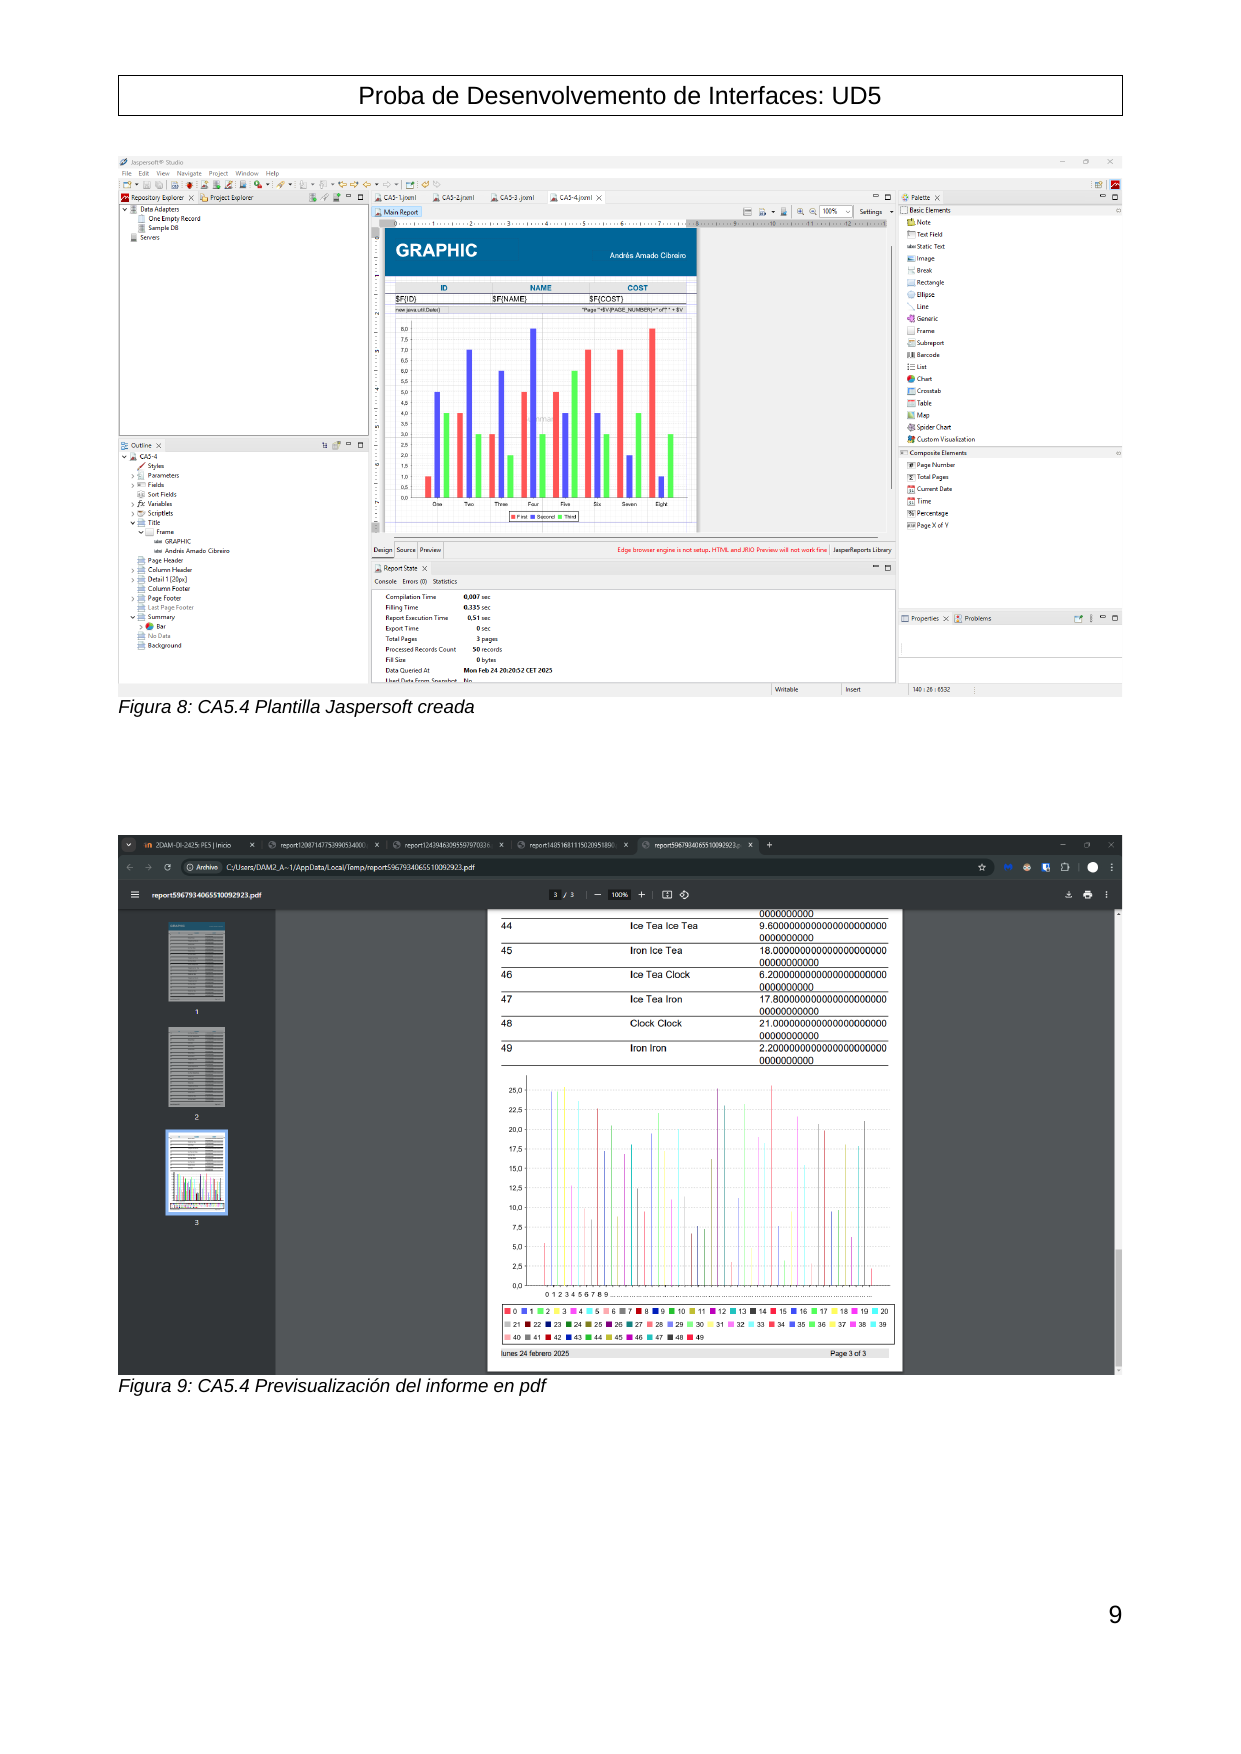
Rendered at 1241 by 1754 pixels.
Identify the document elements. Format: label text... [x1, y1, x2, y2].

picture [118, 156, 1123, 697]
text Figura 9: CA5.4 Previsualización del informe en pdf [118, 1375, 1122, 1396]
text Figura 8: CA5.4 Plantilla Jaspersoft creada [118, 697, 1122, 718]
picture [118, 835, 1123, 1375]
